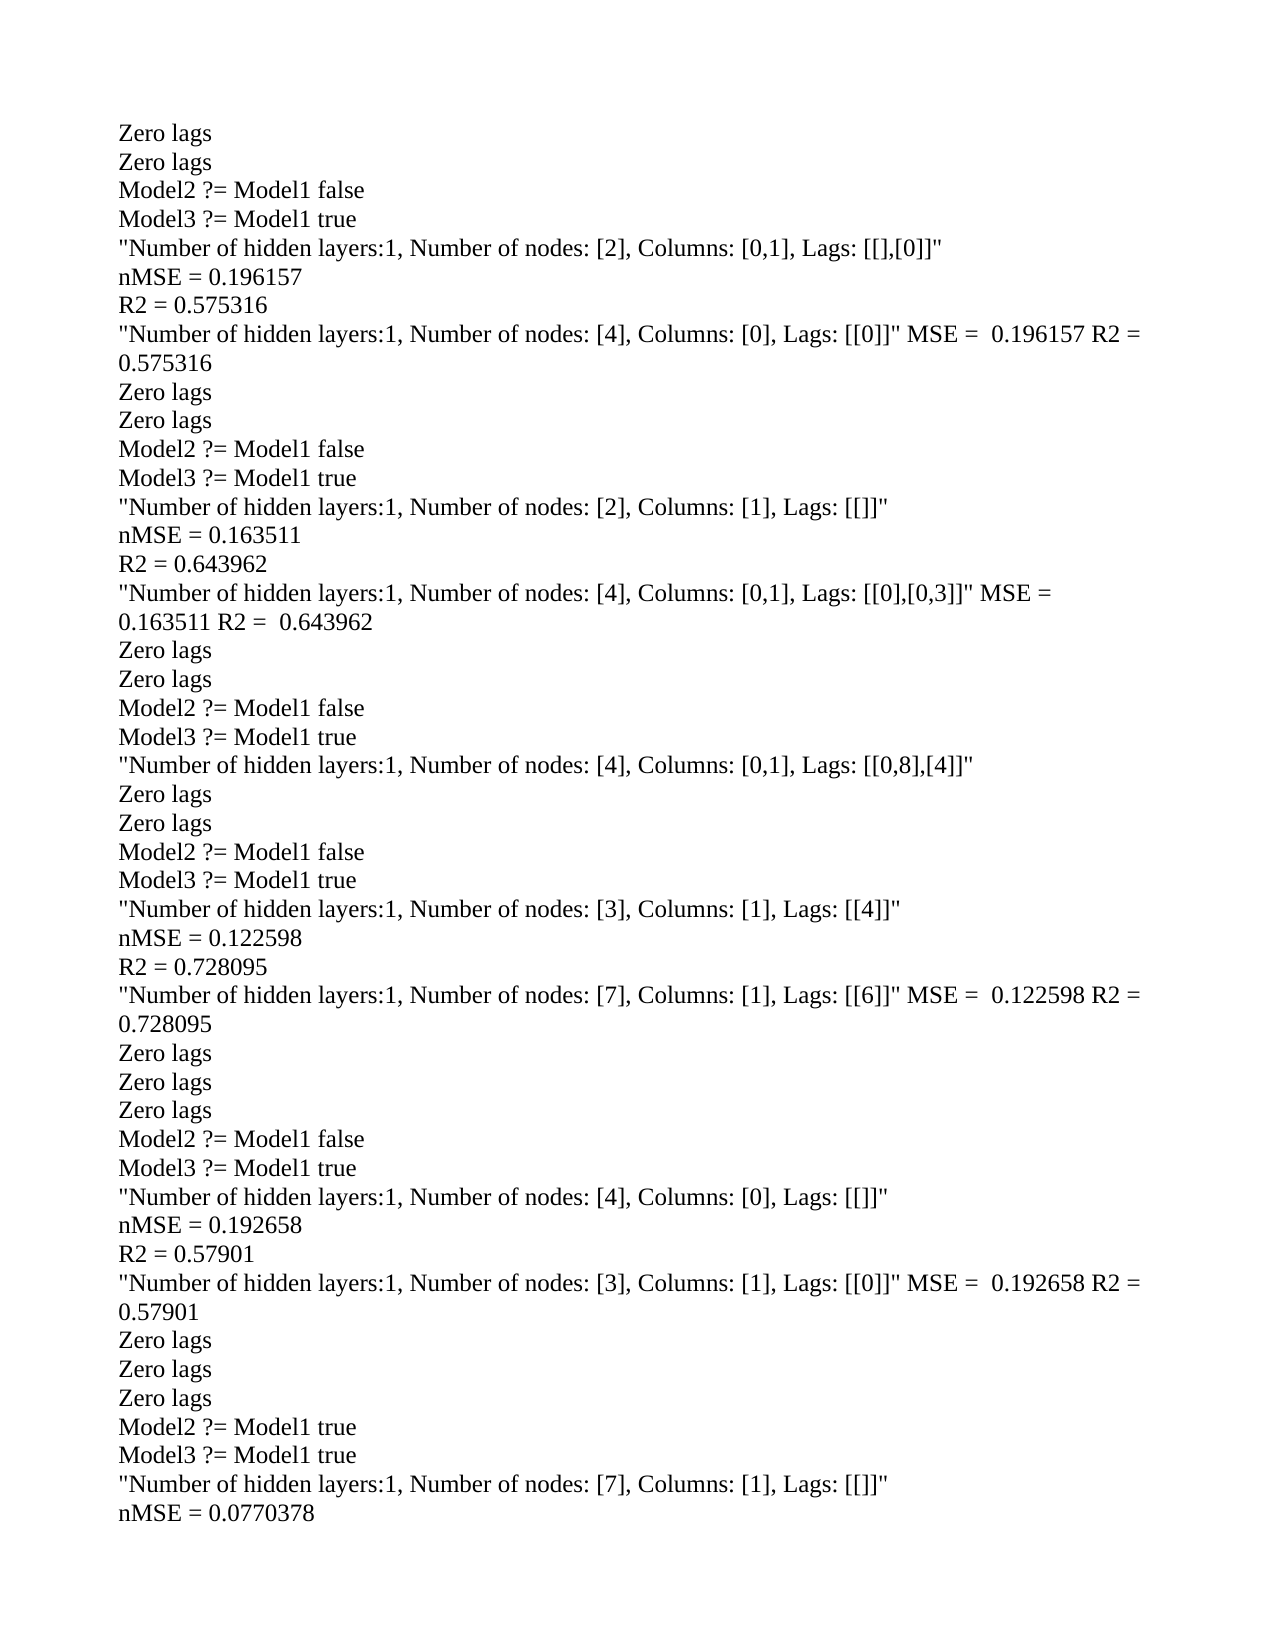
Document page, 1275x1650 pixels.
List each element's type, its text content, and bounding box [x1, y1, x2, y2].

text nMSE = 0.196157 [118, 262, 1157, 291]
text "Number of hidden layers:1, Number of nodes: [7], Columns: [1], Lags: [[]]" [118, 1469, 1157, 1498]
text Model2 ?= Model1 true [118, 1412, 1157, 1441]
text Model3 ?= Model1 true [118, 463, 1157, 492]
text "Number of hidden layers:1, Number of nodes: [3], Columns: [1], Lags: [[0]]" MSE = 0.192658 R2 = 0.57901 [118, 1268, 1157, 1326]
text Model3 ?= Model1 true [118, 1153, 1157, 1182]
text Model2 ?= Model1 false [118, 434, 1157, 463]
text R2 = 0.575316 [118, 291, 1157, 319]
text Model2 ?= Model1 false [118, 837, 1157, 866]
text R2 = 0.643962 [118, 549, 1157, 578]
text nMSE = 0.122598 [118, 923, 1157, 952]
text nMSE = 0.192658 [118, 1211, 1157, 1239]
text Zero lags [118, 1096, 1157, 1124]
text "Number of hidden layers:1, Number of nodes: [3], Columns: [1], Lags: [[4]]" [118, 894, 1157, 923]
text "Number of hidden layers:1, Number of nodes: [2], Columns: [1], Lags: [[]]" [118, 492, 1157, 521]
text Zero lags [118, 1354, 1157, 1383]
text Zero lags [118, 147, 1157, 176]
text "Number of hidden layers:1, Number of nodes: [2], Columns: [0,1], Lags: [[],[0]]" [118, 233, 1157, 262]
text Model2 ?= Model1 false [118, 693, 1157, 722]
text nMSE = 0.163511 [118, 521, 1157, 549]
text nMSE = 0.0770378 [118, 1498, 1157, 1527]
text Zero lags [118, 406, 1157, 434]
text Zero lags [118, 377, 1157, 406]
text R2 = 0.728095 [118, 952, 1157, 981]
text "Number of hidden layers:1, Number of nodes: [4], Columns: [0,1], Lags: [[0],[0,3]]" MSE = 0.163511 R2 = 0.643962 [118, 578, 1157, 636]
text Zero lags [118, 1383, 1157, 1412]
text Zero lags [118, 1326, 1157, 1354]
text Zero lags [118, 1067, 1157, 1096]
text Model3 ?= Model1 true [118, 1441, 1157, 1469]
text Zero lags [118, 118, 1157, 147]
text "Number of hidden layers:1, Number of nodes: [4], Columns: [0], Lags: [[0]]" MSE = 0.196157 R2 = 0.575316 [118, 319, 1157, 377]
text Model3 ?= Model1 true [118, 866, 1157, 894]
text Model3 ?= Model1 true [118, 204, 1157, 233]
text "Number of hidden layers:1, Number of nodes: [7], Columns: [1], Lags: [[6]]" MSE = 0.122598 R2 = 0.728095 [118, 981, 1157, 1038]
text Zero lags [118, 664, 1157, 693]
text "Number of hidden layers:1, Number of nodes: [4], Columns: [0,1], Lags: [[0,8],[4]]" [118, 751, 1157, 779]
text R2 = 0.57901 [118, 1239, 1157, 1268]
text Model2 ?= Model1 false [118, 176, 1157, 204]
text Model3 ?= Model1 true [118, 722, 1157, 751]
text Zero lags [118, 779, 1157, 808]
text Zero lags [118, 808, 1157, 837]
text Zero lags [118, 1038, 1157, 1067]
text "Number of hidden layers:1, Number of nodes: [4], Columns: [0], Lags: [[]]" [118, 1182, 1157, 1211]
text Model2 ?= Model1 false [118, 1124, 1157, 1153]
text Zero lags [118, 636, 1157, 664]
